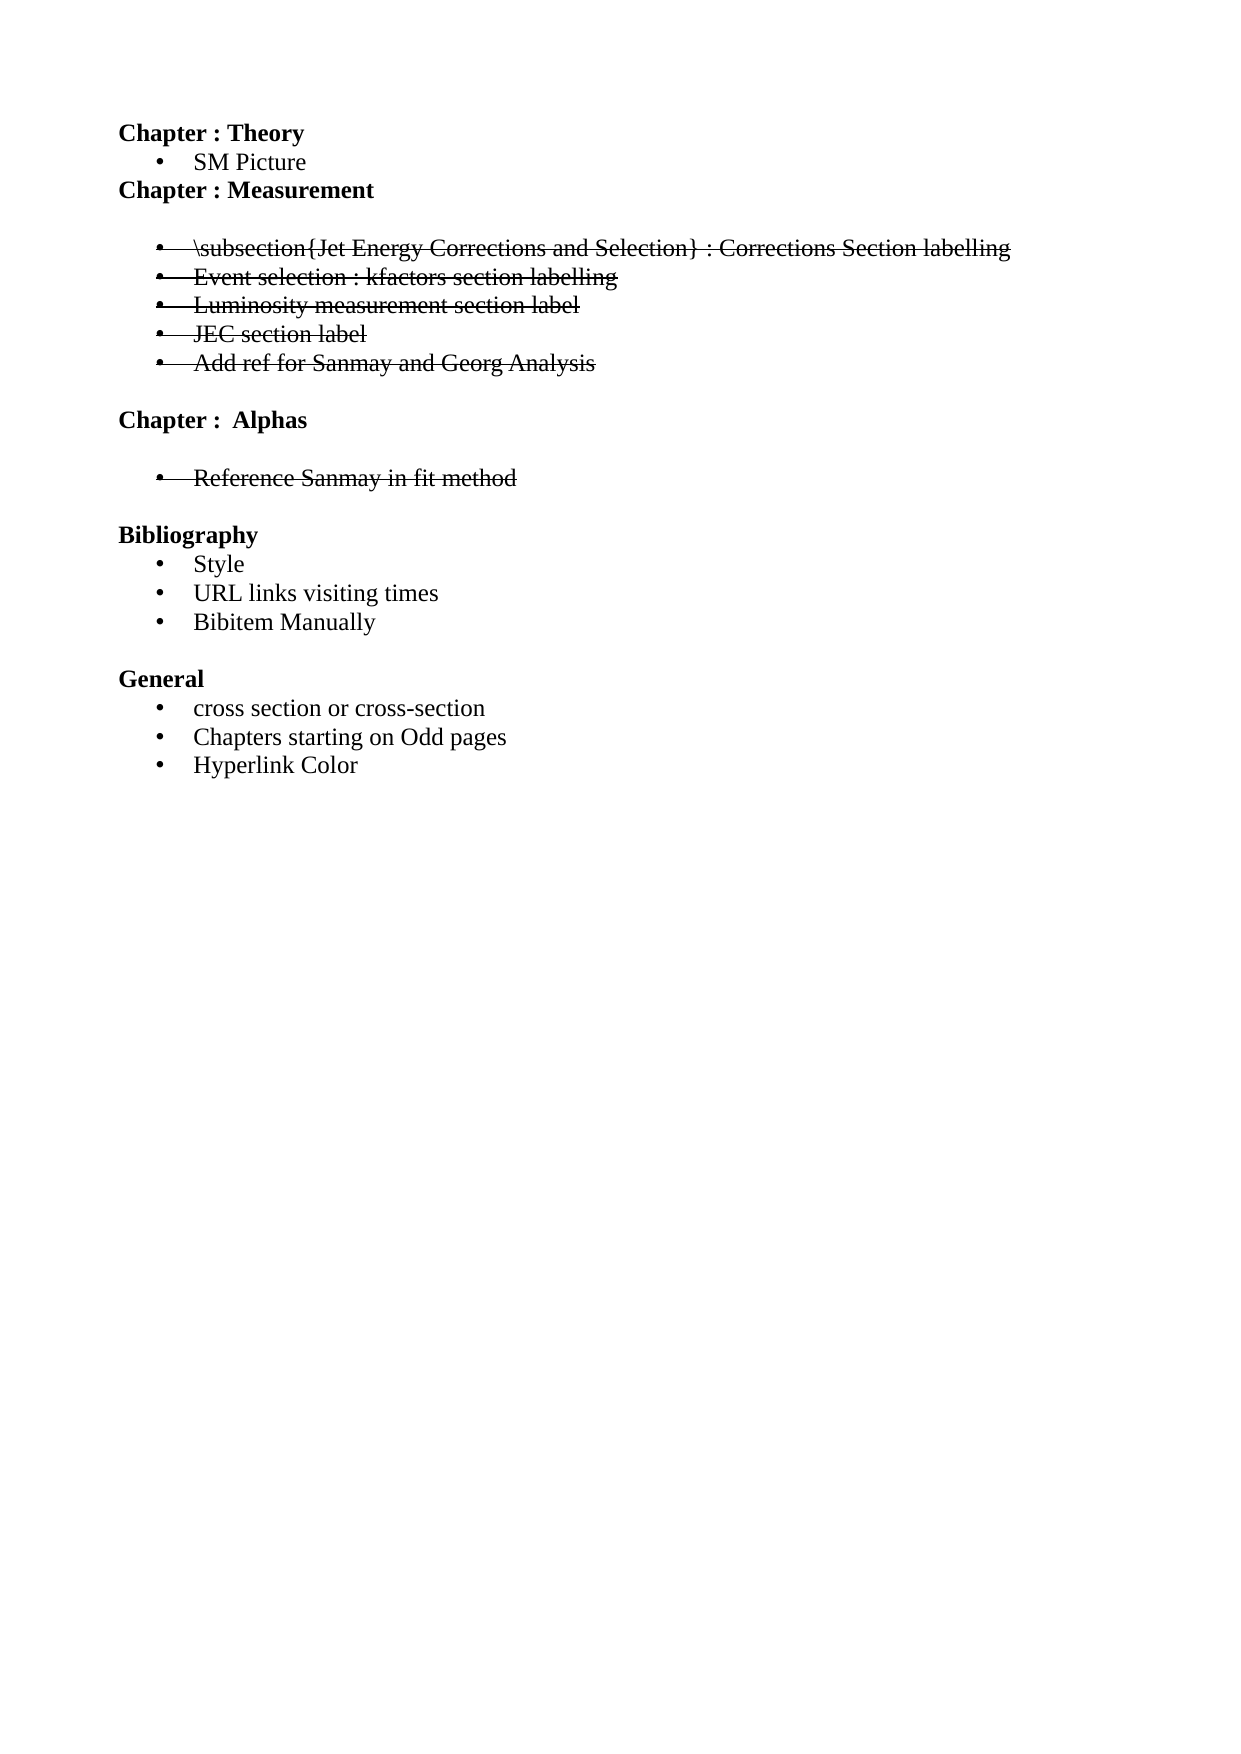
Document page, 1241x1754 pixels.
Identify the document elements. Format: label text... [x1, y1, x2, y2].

list URL links visiting times [156, 578, 1122, 607]
list Style [156, 549, 1122, 578]
list Chapters starting on Odd pages [156, 722, 1122, 751]
list Add ref for Sanmay and Georg Analysis [156, 348, 1122, 377]
list \subsection{Jet Energy Corrections and Selection} : Corrections Section labelling [156, 233, 1122, 262]
list cross section or cross-section [156, 693, 1122, 722]
text General [118, 664, 1122, 693]
list Bibitem Manually [156, 607, 1122, 636]
list Event selection : kfactors section labelling [156, 262, 1122, 291]
text Chapter : Theory [118, 118, 1122, 147]
list Luminosity measurement section label [156, 291, 1122, 319]
list Hyperlink Color [156, 751, 1122, 779]
text Bibliography [118, 521, 1122, 549]
list Reference Sanmay in fit method [156, 463, 1122, 492]
list JEC section label [156, 319, 1122, 348]
text Chapter : Measurement [118, 176, 1122, 204]
text Chapter : Alphas [118, 406, 1122, 434]
list SM Picture [156, 147, 1122, 176]
